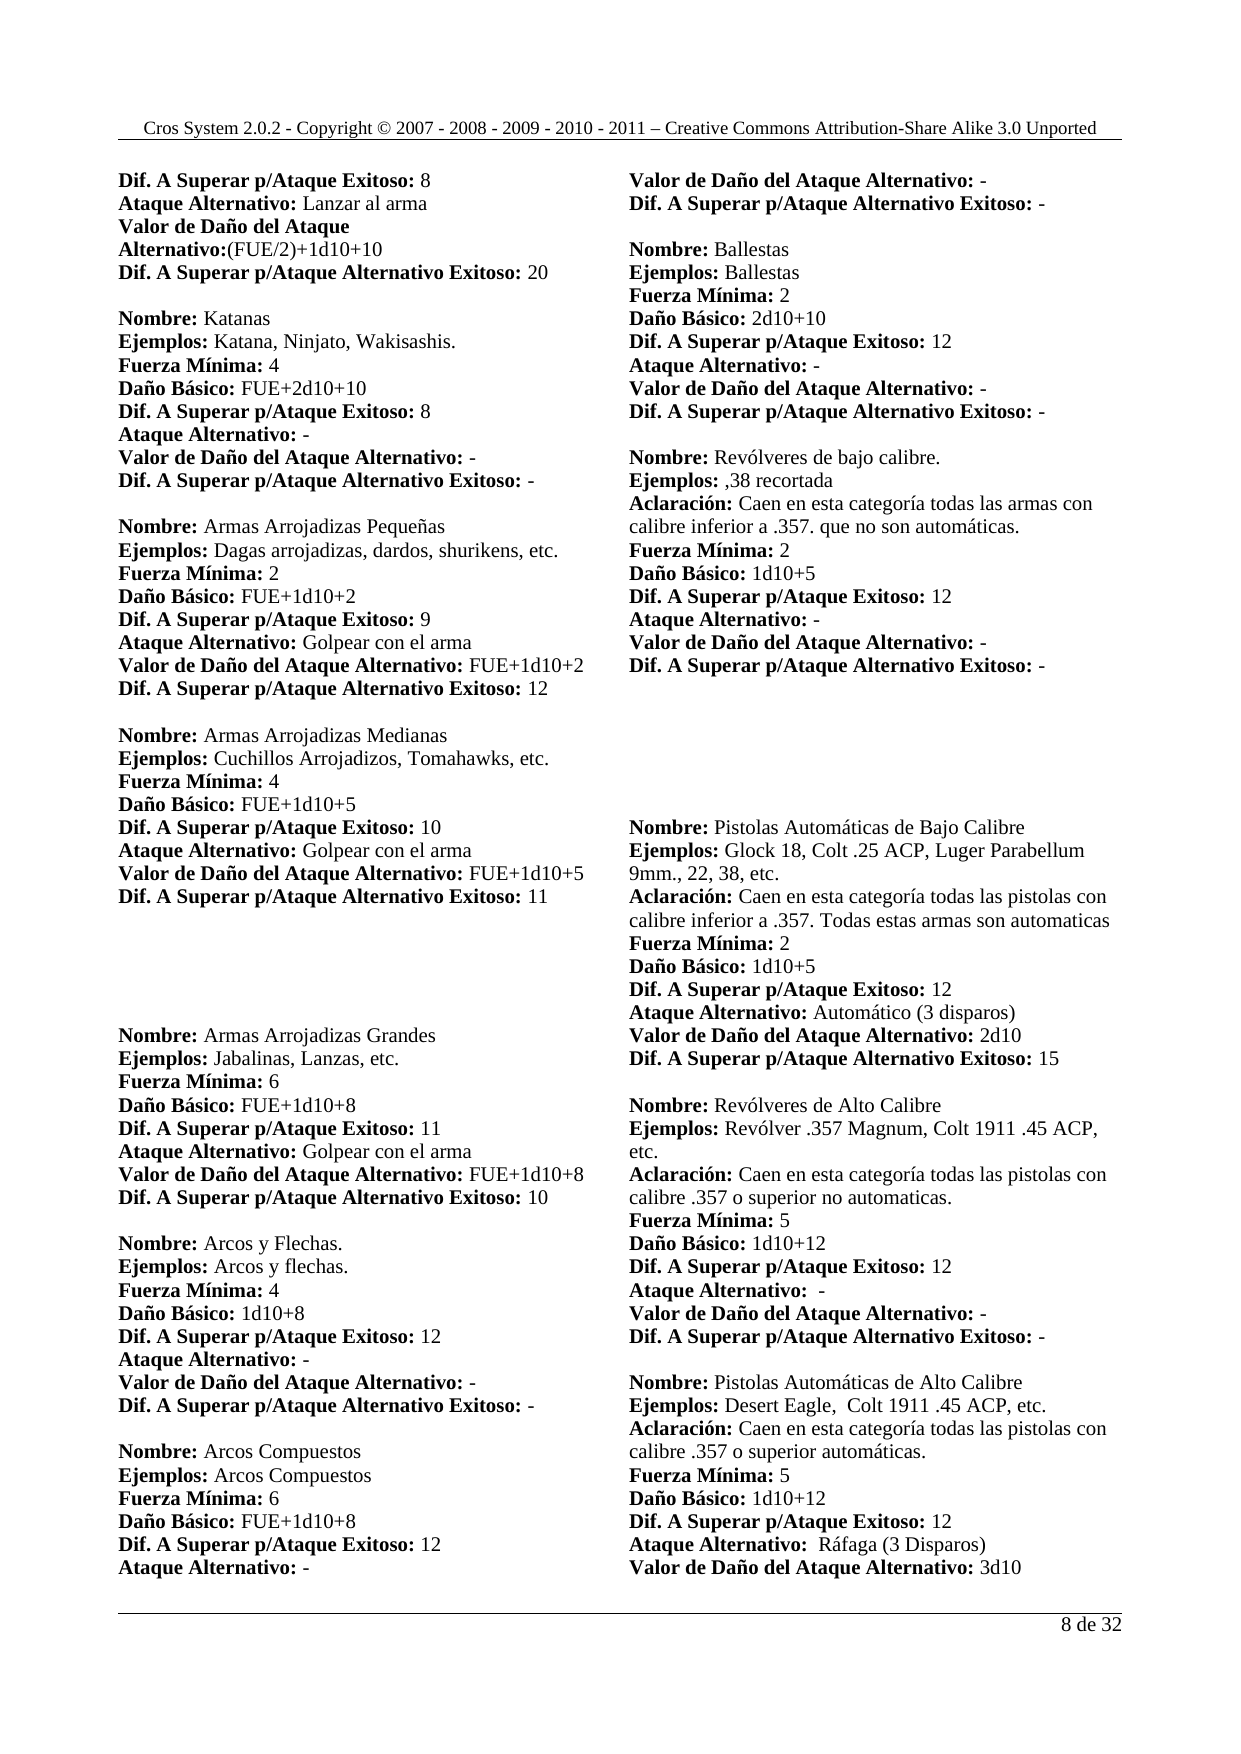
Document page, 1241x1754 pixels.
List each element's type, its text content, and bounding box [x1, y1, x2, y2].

text Daño Básico: FUE+1d10+8 [118, 1093, 611, 1117]
text Dif. A Superar p/Ataque Alternativo Exitoso: - [629, 654, 1122, 677]
text Dif. A Superar p/Ataque Exitoso: 9 [118, 608, 611, 631]
text Daño Básico: 2d10+10 [629, 307, 1122, 330]
text Dif. A Superar p/Ataque Exitoso: 11 [118, 1117, 611, 1140]
text Dif. A Superar p/Ataque Exitoso: 10 [118, 816, 611, 839]
text Dif. A Superar p/Ataque Alternativo Exitoso: - [629, 400, 1122, 423]
text Valor de Daño del Ataque Alternativo:(FUE/2)+1d10+10 [118, 215, 611, 261]
text Dif. A Superar p/Ataque Alternativo Exitoso: 10 [118, 1186, 611, 1209]
text Ataque Alternativo: - [629, 353, 1122, 377]
text Dif. A Superar p/Ataque Alternativo Exitoso: - [629, 192, 1122, 215]
text Valor de Daño del Ataque Alternativo: 3d10 [629, 1556, 1122, 1579]
text Valor de Daño del Ataque Alternativo: - [629, 631, 1122, 654]
text Nombre: Arcos Compuestos [118, 1440, 611, 1463]
text Fuerza Mínima: 2 [629, 538, 1122, 562]
text Nombre: Armas Arrojadizas Grandes [118, 1024, 611, 1047]
text Ataque Alternativo: - [629, 1278, 1122, 1302]
text Ejemplos: Glock 18, Colt .25 ACP, Luger Parabellum 9mm., 22, 38, etc. [629, 839, 1122, 885]
text Ataque Alternativo: Golpear con el arma [118, 839, 611, 862]
text Dif. A Superar p/Ataque Alternativo Exitoso: 12 [118, 677, 611, 700]
text Valor de Daño del Ataque Alternativo: - [118, 1371, 611, 1394]
text Ejemplos: Arcos Compuestos [118, 1463, 611, 1487]
text Fuerza Mínima: 4 [118, 1278, 611, 1302]
text Ejemplos: Ballestas [629, 261, 1122, 284]
text Dif. A Superar p/Ataque Exitoso: 12 [629, 585, 1122, 608]
text Fuerza Mínima: 5 [629, 1209, 1122, 1232]
text Nombre: Revólveres de bajo calibre. [629, 446, 1122, 469]
text Nombre: Armas Arrojadizas Pequeñas [118, 515, 611, 538]
text Ataque Alternativo: - [118, 1348, 611, 1371]
text Valor de Daño del Ataque Alternativo: FUE+1d10+2 [118, 654, 611, 677]
text Aclaración: Caen en esta categoría todas las pistolas con calibre .357 o superior automáticas. [629, 1417, 1122, 1463]
text Nombre: Katanas [118, 307, 611, 330]
text Dif. A Superar p/Ataque Exitoso: 12 [118, 1325, 611, 1348]
text Nombre: Arcos y Flechas. [118, 1232, 611, 1255]
text Daño Básico: 1d10+5 [629, 562, 1122, 585]
text Valor de Daño del Ataque Alternativo: FUE+1d10+8 [118, 1163, 611, 1186]
text Ataque Alternativo: - [118, 423, 611, 446]
text Daño Básico: 1d10+8 [118, 1302, 611, 1325]
text Ejemplos: ,38 recortada [629, 469, 1122, 492]
text Daño Básico: 1d10+12 [629, 1232, 1122, 1255]
text Ataque Alternativo: - [629, 608, 1122, 631]
text Aclaración: Caen en esta categoría todas las pistolas con calibre inferior a .357. Todas estas armas son automaticas [629, 885, 1122, 932]
text Valor de Daño del Ataque Alternativo: 2d10 [629, 1024, 1122, 1047]
text Ataque Alternativo: Automático (3 disparos) [629, 1001, 1122, 1024]
text Fuerza Mínima: 2 [629, 932, 1122, 955]
text Valor de Daño del Ataque Alternativo: - [629, 168, 1122, 192]
text Ataque Alternativo: - [118, 1556, 611, 1579]
text Daño Básico: FUE+1d10+8 [118, 1510, 611, 1533]
text Nombre: Ballestas [629, 238, 1122, 261]
text Nombre: Pistolas Automáticas de Bajo Calibre [629, 816, 1122, 839]
text Dif. A Superar p/Ataque Alternativo Exitoso: - [629, 1325, 1122, 1348]
text Fuerza Mínima: 4 [118, 770, 611, 793]
text Fuerza Mínima: 5 [629, 1463, 1122, 1487]
text Fuerza Mínima: 4 [118, 353, 611, 377]
text Ataque Alternativo: Golpear con el arma [118, 1140, 611, 1163]
text Fuerza Mínima: 2 [629, 284, 1122, 307]
text Dif. A Superar p/Ataque Exitoso: 12 [118, 1533, 611, 1556]
text Dif. A Superar p/Ataque Exitoso: 12 [629, 330, 1122, 353]
text Dif. A Superar p/Ataque Alternativo Exitoso: 15 [629, 1047, 1122, 1070]
text Dif. A Superar p/Ataque Alternativo Exitoso: - [118, 1394, 611, 1417]
text Ejemplos: Cuchillos Arrojadizos, Tomahawks, etc. [118, 747, 611, 770]
text Fuerza Mínima: 6 [118, 1070, 611, 1093]
text Dif. A Superar p/Ataque Exitoso: 12 [629, 1255, 1122, 1278]
text Dif. A Superar p/Ataque Exitoso: 8 [118, 168, 611, 192]
text Daño Básico: 1d10+5 [629, 955, 1122, 978]
text Aclaración: Caen en esta categoría todas las pistolas con calibre .357 o superior no automaticas. [629, 1163, 1122, 1209]
text Fuerza Mínima: 2 [118, 562, 611, 585]
text Dif. A Superar p/Ataque Alternativo Exitoso: 11 [118, 885, 611, 908]
text Daño Básico: FUE+2d10+10 [118, 377, 611, 400]
text Ataque Alternativo: Golpear con el arma [118, 631, 611, 654]
text Nombre: Pistolas Automáticas de Alto Calibre [629, 1371, 1122, 1394]
text Fuerza Mínima: 6 [118, 1487, 611, 1510]
text Ejemplos: Desert Eagle, Colt 1911 .45 ACP, etc. [629, 1394, 1122, 1417]
text Daño Básico: FUE+1d10+2 [118, 585, 611, 608]
text Aclaración: Caen en esta categoría todas las armas con calibre inferior a .357. que no son automáticas. [629, 492, 1122, 538]
text Dif. A Superar p/Ataque Exitoso: 12 [629, 1510, 1122, 1533]
text Dif. A Superar p/Ataque Alternativo Exitoso: 20 [118, 261, 611, 284]
text Ataque Alternativo: Lanzar al arma [118, 192, 611, 215]
text Valor de Daño del Ataque Alternativo: - [629, 1302, 1122, 1325]
text Valor de Daño del Ataque Alternativo: - [118, 446, 611, 469]
text Valor de Daño del Ataque Alternativo: - [629, 377, 1122, 400]
text Valor de Daño del Ataque Alternativo: FUE+1d10+5 [118, 862, 611, 885]
text Ejemplos: Dagas arrojadizas, dardos, shurikens, etc. [118, 538, 611, 562]
text Dif. A Superar p/Ataque Exitoso: 8 [118, 400, 611, 423]
text Daño Básico: FUE+1d10+5 [118, 793, 611, 816]
text Dif. A Superar p/Ataque Exitoso: 12 [629, 978, 1122, 1001]
text Ejemplos: Jabalinas, Lanzas, etc. [118, 1047, 611, 1070]
text Nombre: Armas Arrojadizas Medianas [118, 723, 611, 747]
text Ejemplos: Arcos y flechas. [118, 1255, 611, 1278]
text Ejemplos: Revólver .357 Magnum, Colt 1911 .45 ACP, etc. [629, 1117, 1122, 1163]
text Ejemplos: Katana, Ninjato, Wakisashis. [118, 330, 611, 353]
text Nombre: Revólveres de Alto Calibre [629, 1093, 1122, 1117]
text Dif. A Superar p/Ataque Alternativo Exitoso: - [118, 469, 611, 492]
text Ataque Alternativo: Ráfaga (3 Disparos) [629, 1533, 1122, 1556]
text Daño Básico: 1d10+12 [629, 1487, 1122, 1510]
